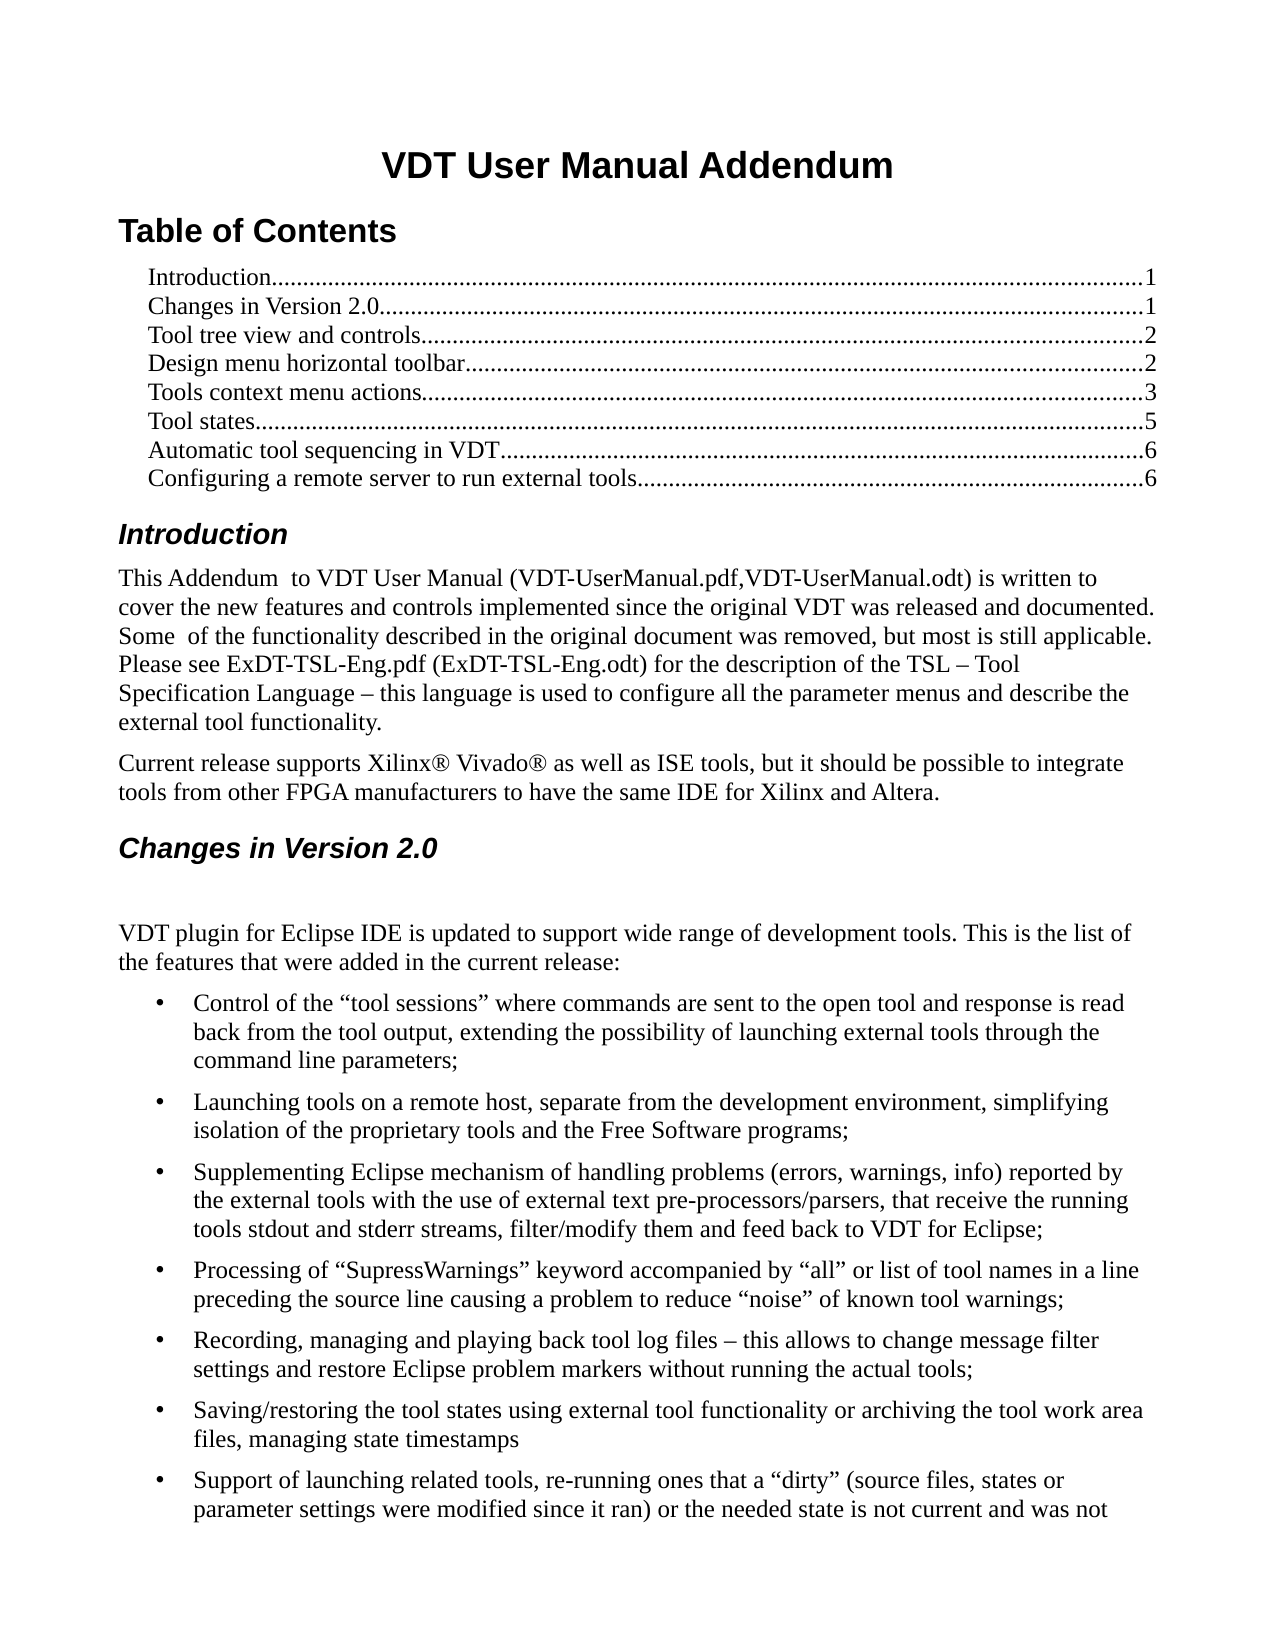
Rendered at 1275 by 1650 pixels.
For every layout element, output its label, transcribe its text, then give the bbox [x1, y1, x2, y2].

text Tools context menu actions 3 [148, 377, 1157, 406]
list Control of the “tool sessions” where commands are sent to the open tool and response is read back from the tool output, extending the possibility of launching external tools through the command line parameters; [156, 988, 1157, 1074]
text Configuring a remote server to run external tools 6 [148, 463, 1157, 492]
text This Addendum to VDT User Manual (VDT-UserManual.pdf,VDT-UserManual.odt) is written to cover the new features and controls implemented since the original VDT was released and documented. Some of the functionality described in the original document was removed, but most is still applicable. Please see ExDT-TSL-Eng.pdf (ExDT-TSL-Eng.odt) for the description of the TSL – Tool Specification Language – this language is used to configure all the parameter menus and describe the external tool functionality. [118, 563, 1157, 736]
list Support of launching related tools, re-running ones that a “dirty” (source files, states or parameter settings were modified since it ran) or the needed state is not current and was not [156, 1466, 1157, 1523]
text Current release supports Xilinx® Vivado® as well as ISE tools, but it should be possible to integrate tools from other FPGA manufacturers to have the same IDE for Xilinx and Altera. [118, 748, 1157, 806]
list Processing of “SupressWarnings” keyword accompanied by “all” or list of tool names in a line preceding the source line causing a problem to reduce “noise” of known tool warnings; [156, 1256, 1157, 1313]
list Launching tools on a remote host, separate from the development environment, simplifying isolation of the proprietary tools and the Free Software programs; [156, 1087, 1157, 1144]
subtitle Changes in Version 2.0 [118, 831, 1157, 864]
list Supplementing Eclipse mechanism of handling problems (errors, warnings, info) reported by the external tools with the use of external text pre-processors/parsers, that receive the running tools stdout and stderr streams, filter/modify them and feed back to VDT for Eclipse; [156, 1157, 1157, 1243]
text Changes in Version 2.0 1 [148, 291, 1157, 320]
subtitle Introduction [118, 517, 1157, 551]
subtitle Table of Contents [118, 211, 1157, 250]
list Saving/restoring the tool states using external tool functionality or archiving the tool work area files, managing state timestamps [156, 1396, 1157, 1453]
title VDT User Manual Addendum [118, 143, 1157, 186]
list Recording, managing and playing back tool log files – this allows to change message filter settings and restore Eclipse problem markers without running the actual tools; [156, 1326, 1157, 1383]
text Tool tree view and controls 2 [148, 320, 1157, 348]
text VDT plugin for Eclipse IDE is updated to support wide range of development tools. This is the list of the features that were added in the current release: [118, 918, 1157, 976]
text Tool states 5 [148, 406, 1157, 435]
text Automatic tool sequencing in VDT 6 [148, 435, 1157, 463]
text Introduction 1 [148, 262, 1157, 291]
text Design menu horizontal toolbar 2 [148, 348, 1157, 377]
